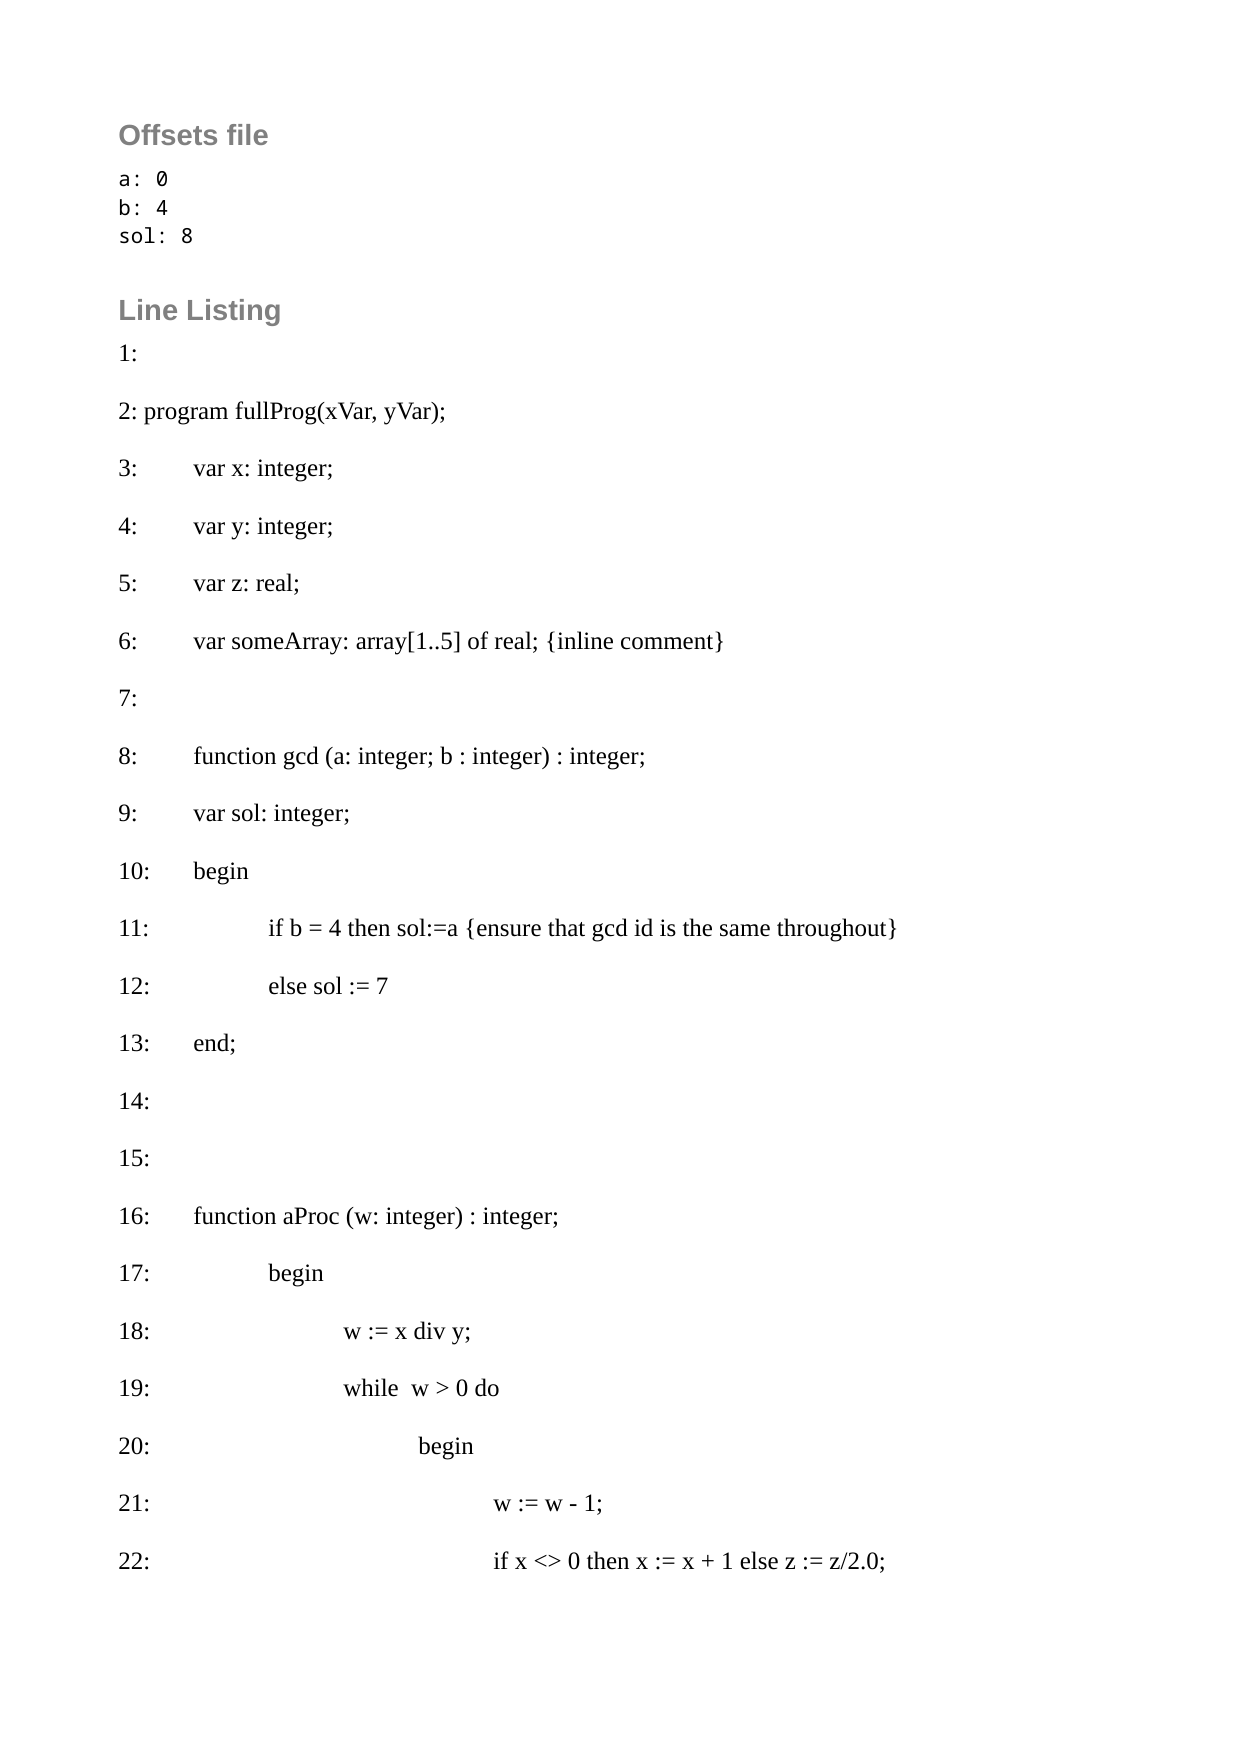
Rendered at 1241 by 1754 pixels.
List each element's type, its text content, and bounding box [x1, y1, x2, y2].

subtitle Line Listing [118, 292, 1122, 326]
text 19: while w > 0 do [118, 1373, 1122, 1402]
text 5: var z: real; [118, 568, 1122, 597]
text 20: begin [118, 1431, 1122, 1460]
text 18: w := x div y; [118, 1316, 1122, 1345]
text sol: 8 [118, 221, 1122, 249]
text 22: if x <> 0 then x := x + 1 else z := z/2.0; [118, 1546, 1122, 1575]
text 4: var y: integer; [118, 511, 1122, 540]
text 17: begin [118, 1258, 1122, 1287]
text 12: else sol := 7 [118, 971, 1122, 1000]
text 9: var sol: integer; [118, 798, 1122, 827]
text a: 0 [118, 164, 1122, 193]
text 6: var someArray: array[1..5] of real; {inline comment} [118, 626, 1122, 655]
text 2: program fullProg(xVar, yVar); [118, 396, 1122, 425]
text 11: if b = 4 then sol:=a {ensure that gcd id is the same throughout} [118, 913, 1122, 942]
text 15: [118, 1143, 1122, 1172]
text 8: function gcd (a: integer; b : integer) : integer; [118, 741, 1122, 770]
text 13: end; [118, 1028, 1122, 1057]
text 10: begin [118, 856, 1122, 885]
text 3: var x: integer; [118, 453, 1122, 482]
text 21: w := w - 1; [118, 1488, 1122, 1517]
subtitle Offsets file [118, 118, 1122, 152]
text 1: [118, 338, 1122, 367]
text 16: function aProc (w: integer) : integer; [118, 1201, 1122, 1230]
text b: 4 [118, 193, 1122, 221]
text 7: [118, 683, 1122, 712]
text 14: [118, 1086, 1122, 1115]
